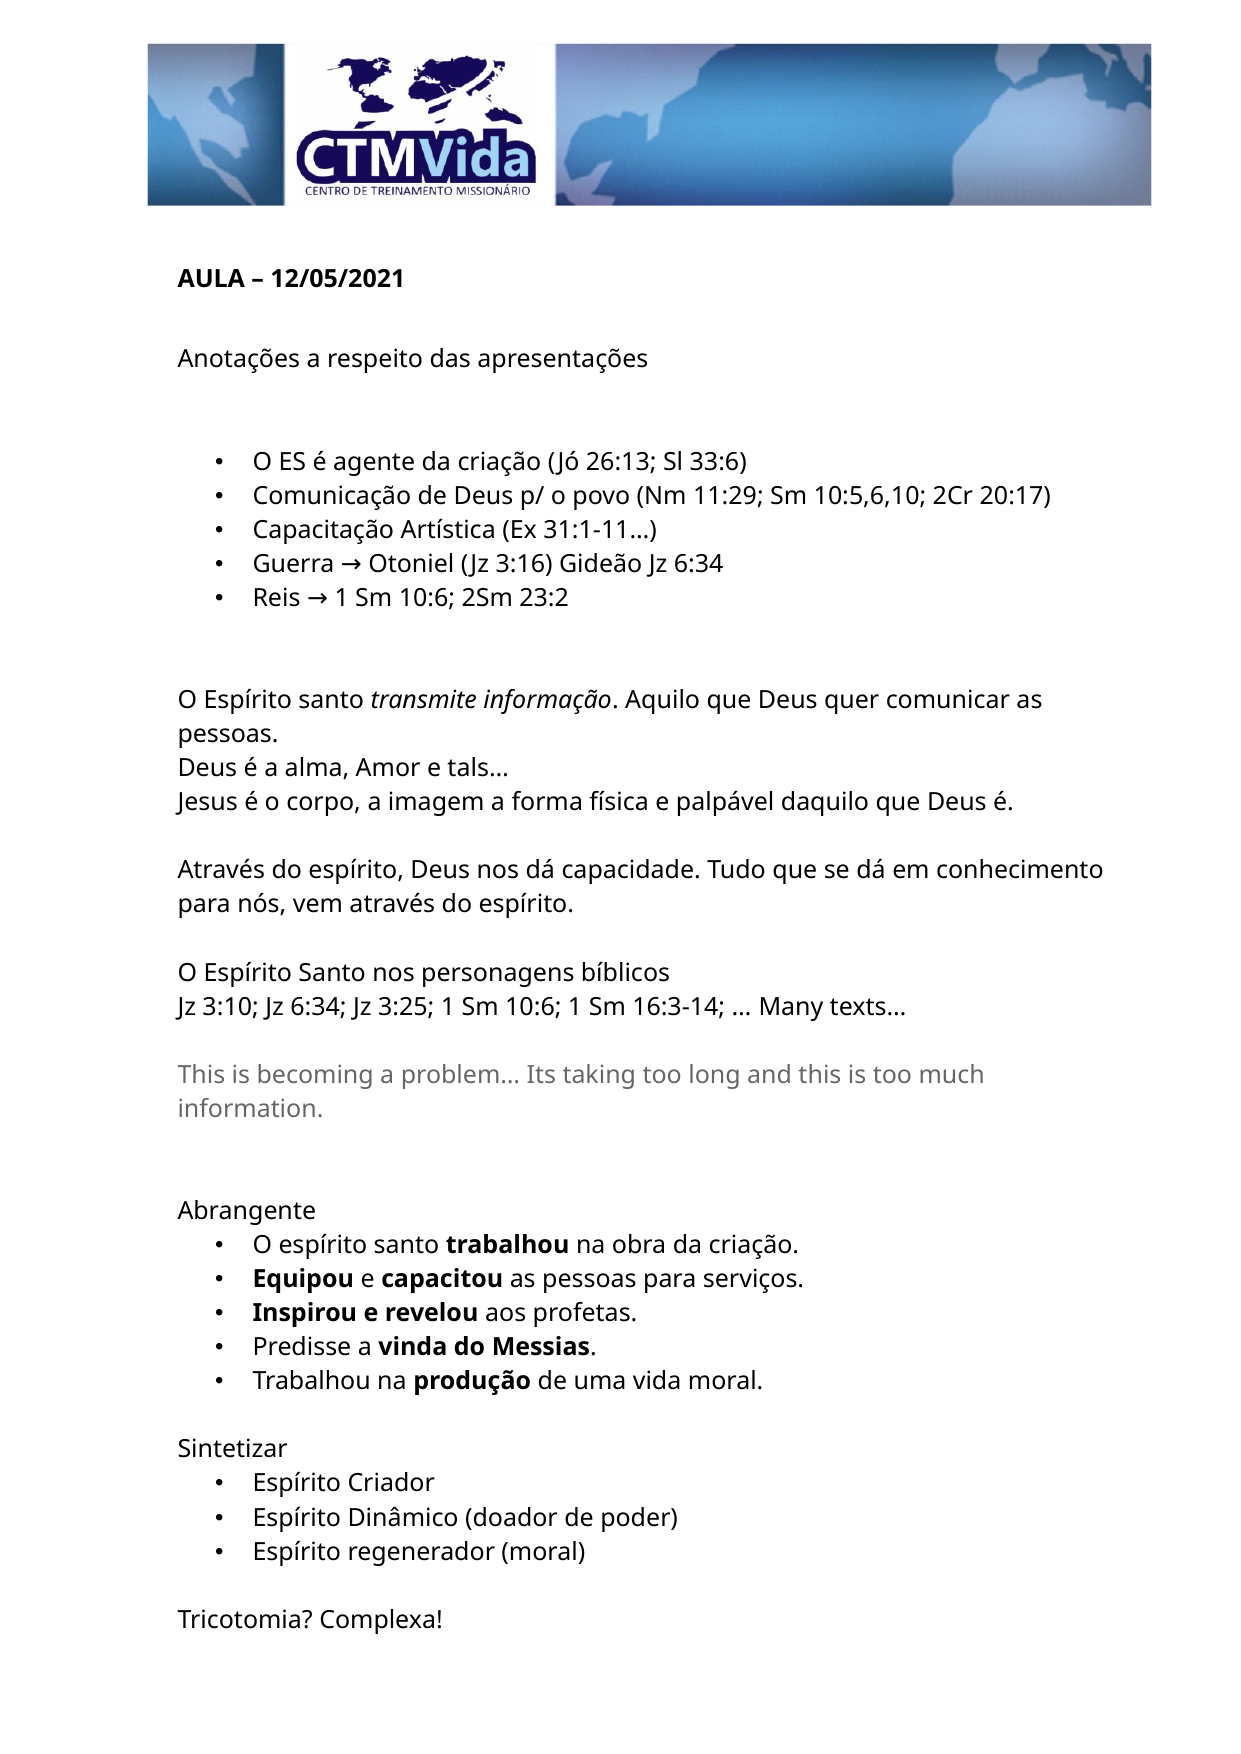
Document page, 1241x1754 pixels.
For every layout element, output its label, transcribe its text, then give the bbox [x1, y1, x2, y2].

list Comunicação de Deus p/ o povo (Nm 11:29; Sm 10:5,6,10; 2Cr 20:17) [215, 477, 1122, 511]
text Anotações a respeito das apresentações [177, 341, 1122, 375]
text Jesus é o corpo, a imagem a forma física e palpável daquilo que Deus é. [177, 784, 1122, 818]
list Reis → 1 Sm 10:6; 2Sm 23:2 [215, 579, 1122, 613]
list Predisse a vinda do Messias. [215, 1329, 1122, 1363]
text Abrangente [177, 1193, 1122, 1227]
list O ES é agente da criação (Jó 26:13; Sl 33:6) [215, 443, 1122, 477]
text Através do espírito, Deus nos dá capacidade. Tudo que se dá em conhecimento para nós, vem através do espírito. [177, 852, 1122, 920]
list Espírito regenerador (moral) [215, 1533, 1122, 1567]
text Sintetizar [177, 1431, 1122, 1465]
list Espírito Criador [215, 1465, 1122, 1499]
picture [147, 43, 1152, 206]
list Capacitação Artística (Ex 31:1-11…) [215, 511, 1122, 545]
list Guerra → Otoniel (Jz 3:16) Gideão Jz 6:34 [215, 545, 1122, 579]
text O Espírito Santo nos personagens bíblicos [177, 954, 1122, 988]
list Trabalhou na produção de uma vida moral. [215, 1363, 1122, 1397]
text Jz 3:10; Jz 6:34; Jz 3:25; 1 Sm 10:6; 1 Sm 16:3-14; … Many texts… [177, 988, 1122, 1022]
list Espírito Dinâmico (doador de poder) [215, 1499, 1122, 1533]
text This is becoming a problem… Its taking too long and this is too much information. [177, 1056, 1122, 1124]
subtitle AULA – 12/05/2021 [177, 260, 1122, 294]
list Equipou e capacitou as pessoas para serviços. [215, 1261, 1122, 1295]
list Inspirou e revelou aos profetas. [215, 1295, 1122, 1329]
text Tricotomia? Complexa! [177, 1601, 1122, 1635]
text O Espírito santo transmite informação. Aquilo que Deus quer comunicar as pessoas. [177, 682, 1122, 750]
text Deus é a alma, Amor e tals… [177, 750, 1122, 784]
list O espírito santo trabalhou na obra da criação. [215, 1227, 1122, 1261]
